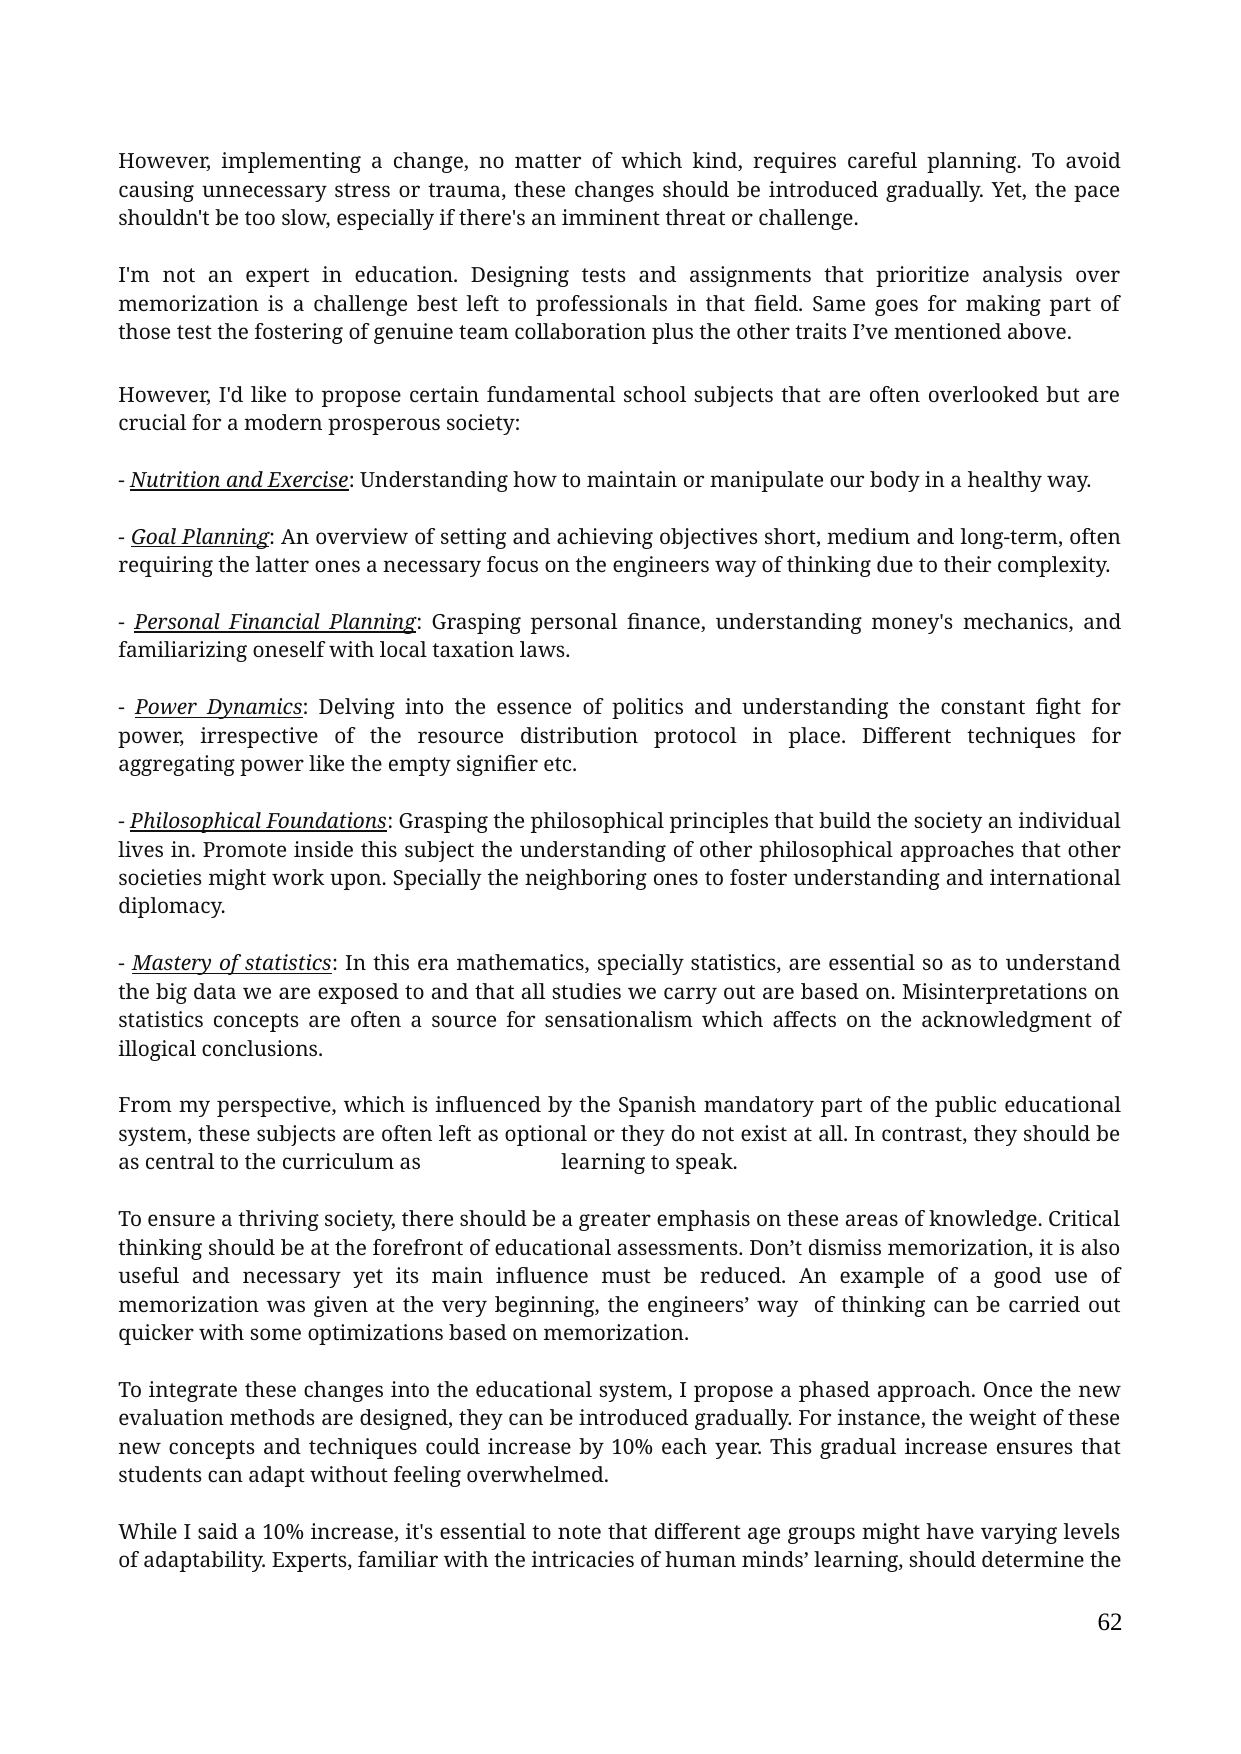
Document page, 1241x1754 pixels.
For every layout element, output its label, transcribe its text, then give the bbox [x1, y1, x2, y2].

text From my perspective, which is influenced by the Spanish mandatory part of the public educational system, these subjects are often left as optional or they do not exist at all. In contrast, they should be as central to the curriculum as learning to speak. [118, 1091, 1122, 1176]
text - Mastery of statistics: In this era mathematics, specially statistics, are essential so as to understand the big data we are exposed to and that all studies we carry out are based on. Misinterpretations on statistics concepts are often a source for sensationalism which affects on the acknowledgment of illogical conclusions. [118, 948, 1122, 1062]
text To integrate these changes into the educational system, I propose a phased approach. Once the new evaluation methods are designed, they can be introduced gradually. For instance, the weight of these new concepts and techniques could increase by 10% each year. This gradual increase ensures that students can adapt without feeling overwhelmed. [118, 1375, 1122, 1489]
text To ensure a thriving society, there should be a greater emphasis on these areas of knowledge. Critical thinking should be at the forefront of educational assessments. Don’t dismiss memorization, it is also useful and necessary yet its main influence must be reduced. An example of a good use of memorization was given at the very beginning, the engineers’ way of thinking can be carried out quicker with some optimizations based on memorization. [118, 1204, 1122, 1347]
text - Personal Financial Planning: Grasping personal finance, understanding money's mechanics, and familiarizing oneself with local taxation laws. [118, 607, 1122, 664]
text - Philosophical Foundations: Grasping the philosophical principles that build the society an individual lives in. Promote inside this subject the understanding of other philosophical approaches that other societies might work upon. Specially the neighboring ones to foster understanding and international diplomacy. [118, 806, 1122, 920]
text However, implementing a change, no matter of which kind, requires careful planning. To avoid causing unnecessary stress or trauma, these changes should be introduced gradually. Yet, the pace shouldn't be too slow, especially if there's an imminent threat or challenge. [118, 147, 1122, 232]
text While I said a 10% increase, it's essential to note that different age groups might have varying levels of adaptability. Experts, familiar with the intricacies of human minds’ learning, should determine the [118, 1517, 1122, 1574]
text - Goal Planning: An overview of setting and achieving objectives short, medium and long-term, often requiring the latter ones a necessary focus on the engineers way of thinking due to their complexity. [118, 522, 1122, 579]
text - Power Dynamics: Delving into the essence of politics and understanding the constant fight for power, irrespective of the resource distribution protocol in place. Different techniques for aggregating power like the empty signifier etc. [118, 692, 1122, 778]
text - Nutrition and Exercise: Understanding how to maintain or manipulate our body in a healthy way. [118, 465, 1122, 493]
text I'm not an expert in education. Designing tests and assignments that prioritize analysis over memorization is a challenge best left to professionals in that field. Same goes for making part of those test the fostering of genuine team collaboration plus the other traits I’ve mentioned above. [118, 260, 1122, 346]
text However, I'd like to propose certain fundamental school subjects that are often overlooked but are crucial for a modern prosperous society: [118, 380, 1122, 437]
